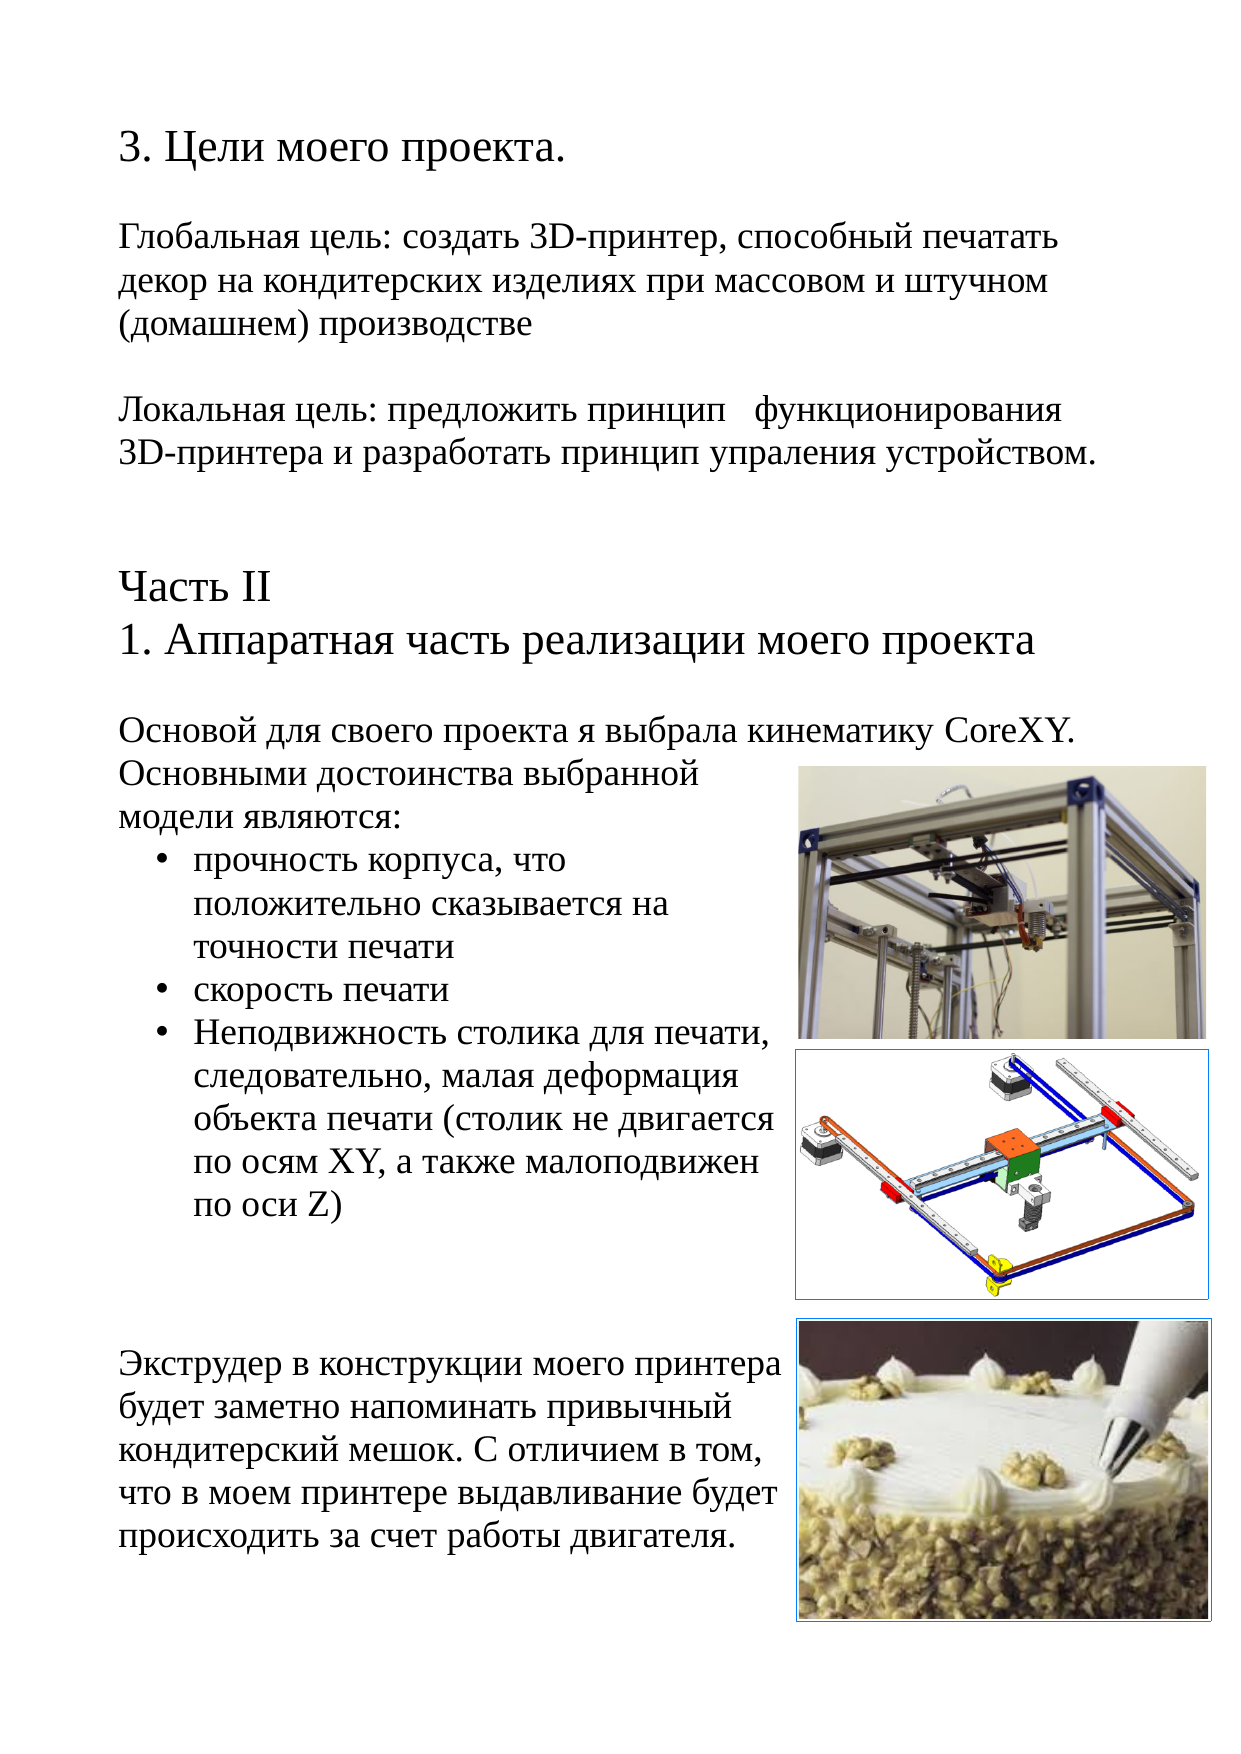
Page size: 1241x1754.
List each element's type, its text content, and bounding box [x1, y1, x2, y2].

text 3. Цели моего проекта. [118, 118, 1122, 171]
text Часть II [118, 559, 1122, 612]
picture [796, 1050, 1208, 1299]
list прочность корпуса, что положительно сказывается на точности печати [156, 837, 798, 966]
list Неподвижность столика для печати, следовательно, малая деформация объекта печати (столик не двигается по осям XY, а также малоподвижен по оси Z) [156, 1009, 1122, 1225]
picture [798, 1321, 1209, 1619]
picture [798, 766, 1207, 1039]
text Экструдер в конструкции моего принтера будет заметно напоминать привычный кондитерский мешок. С отличием в том, что в моем принтере выдавливание будет происходить за счет работы двигателя. [118, 1340, 796, 1556]
text Глобальная цель: cоздать 3D-принтер, способный печатать декор на кондитерских изделиях при массовом и штучном (домашнем) производстве [118, 214, 1122, 343]
text Основой для своего проекта я выбрала кинематику CoreXY. [118, 707, 1122, 751]
text Основными достоинства выбранной модели являются: [118, 751, 1122, 837]
text 1. Аппаратная часть реализации моего проекта [118, 612, 1122, 664]
list скорость печати [156, 966, 798, 1009]
text Локальная цель: предложить принцип функционирования 3D-принтера и разработать принцип упраления устройством. [118, 386, 1122, 473]
